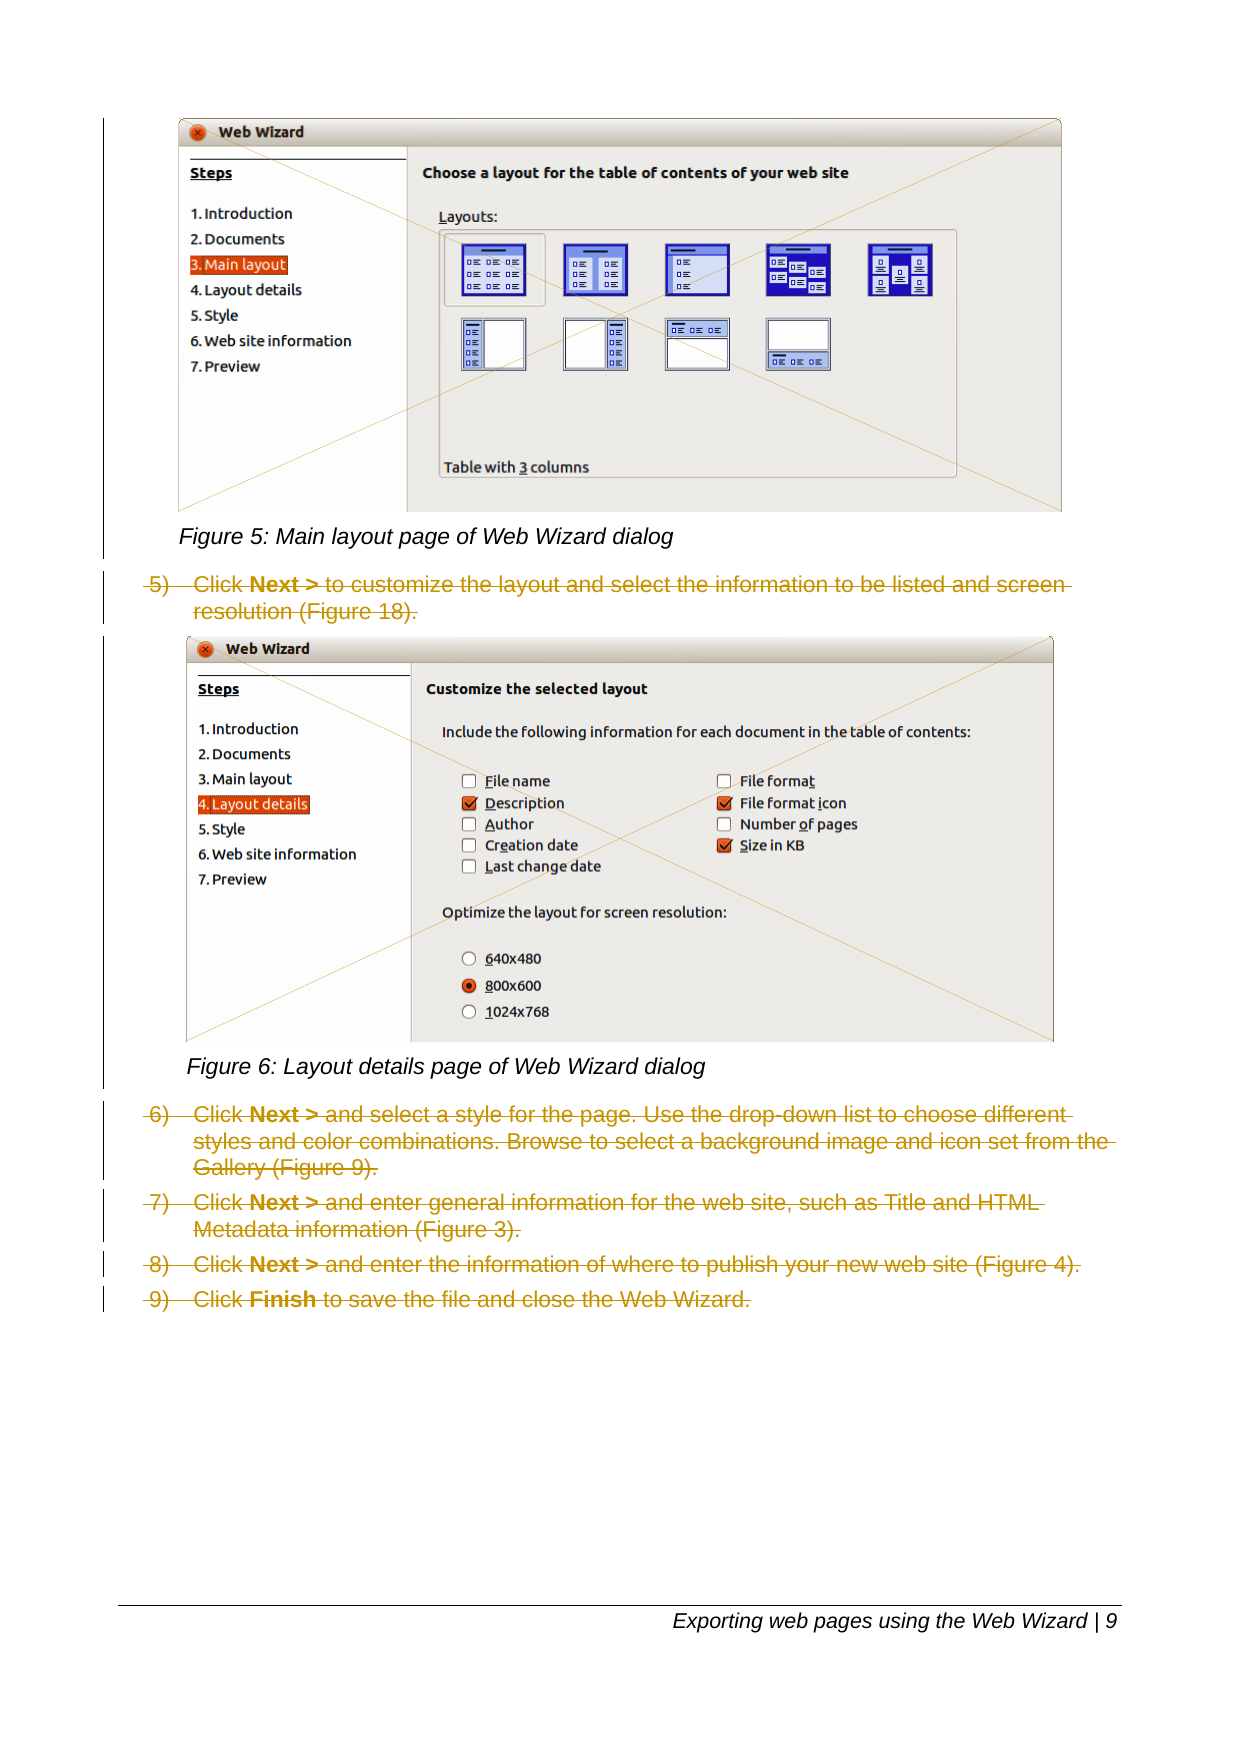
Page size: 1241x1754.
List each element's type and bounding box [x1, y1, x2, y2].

picture [622, 119, 1062, 510]
picture [179, 316, 1061, 512]
picture [178, 119, 618, 510]
picture [187, 840, 1053, 1042]
picture [186, 637, 618, 1040]
picture [189, 636, 1051, 837]
picture [181, 118, 1059, 314]
picture [622, 637, 1054, 1040]
